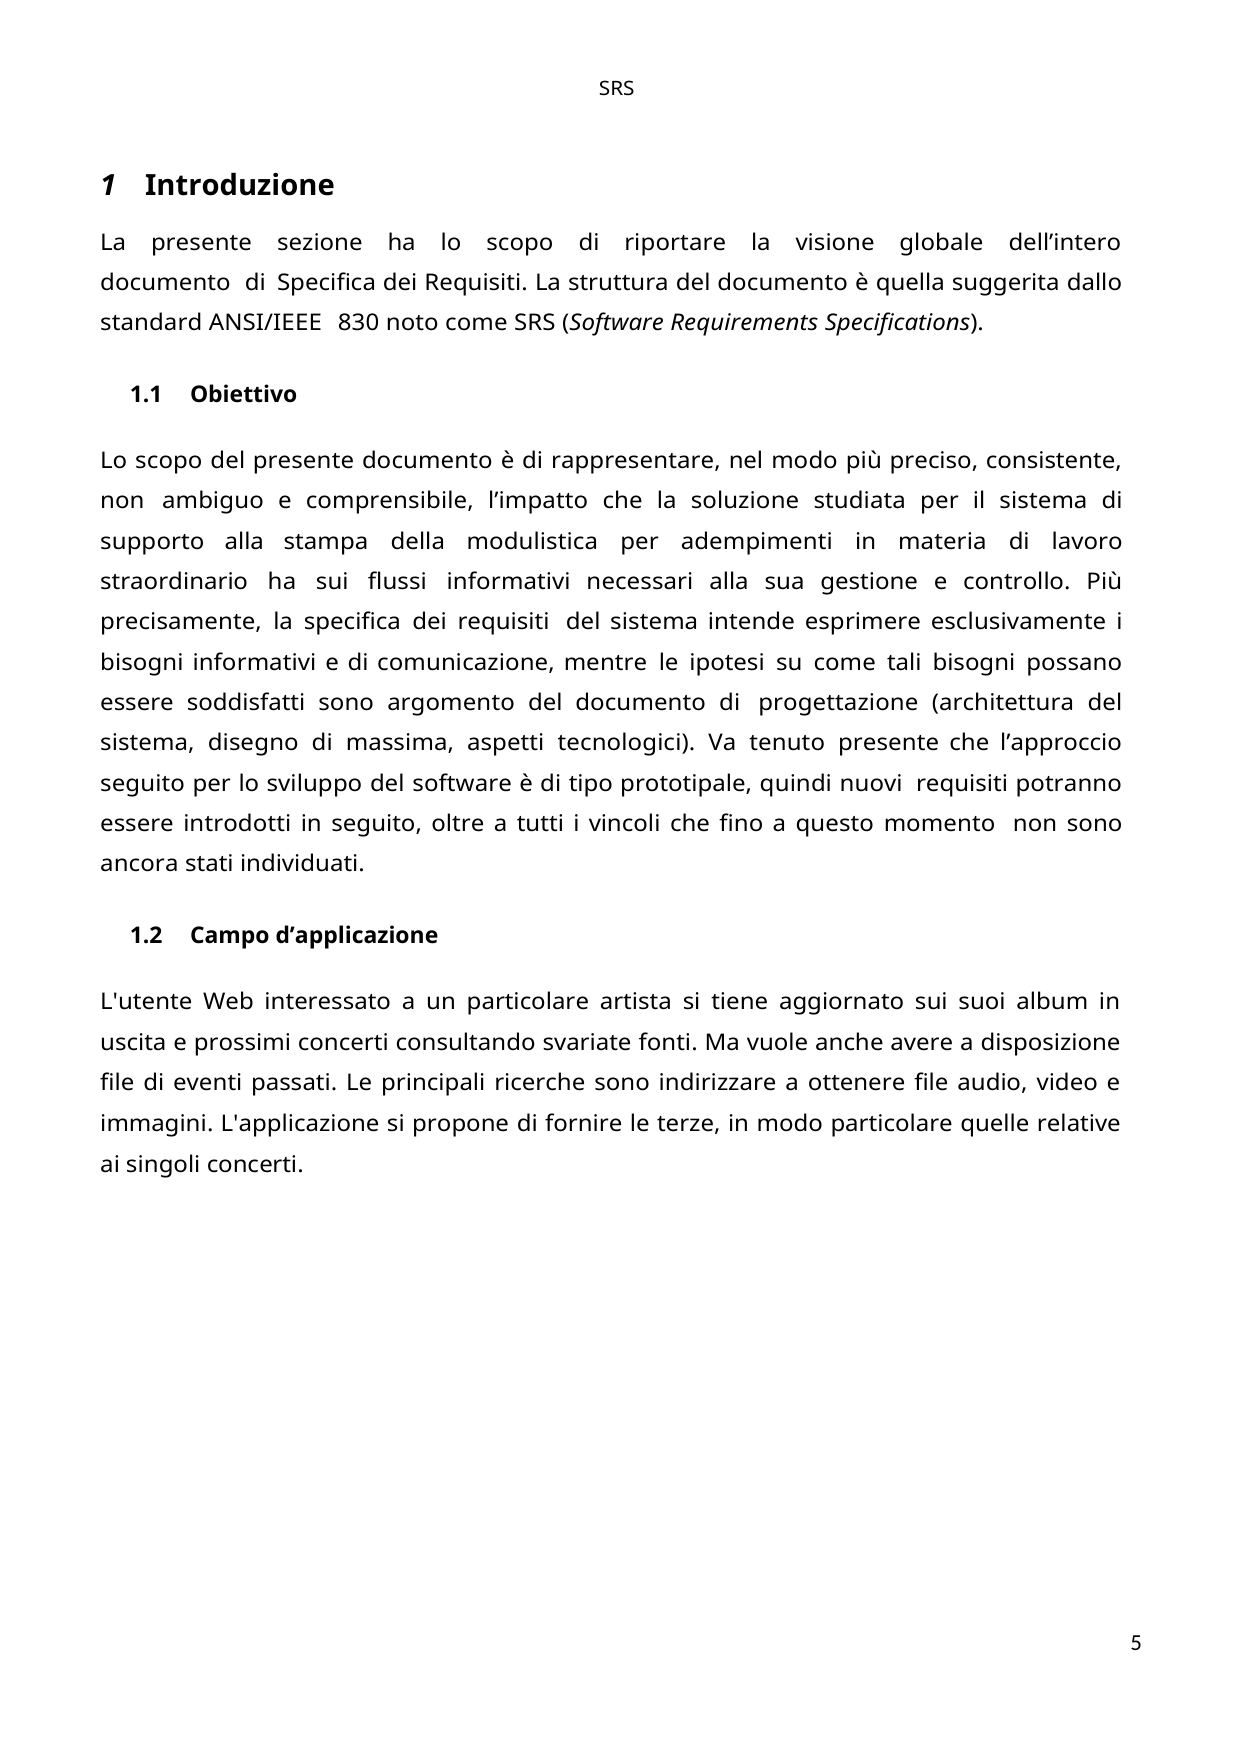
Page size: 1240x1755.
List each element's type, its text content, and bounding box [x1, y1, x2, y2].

list Campo d’applicazione [129, 919, 1142, 950]
list Introduzione [100, 164, 1142, 203]
list Obiettivo [129, 378, 1142, 409]
text La presente sezione ha lo scopo di riportare la visione globale dell’intero documento di Specifica dei Requisiti. La struttura del documento è quella suggerita dallo standard ANSI/IEEE 830 noto come SRS (Software Requirements Specifications). [100, 226, 1122, 337]
text L'utente Web interessato a un particolare artista si tiene aggiornato sui suoi album in uscita e prossimi concerti consultando svariate fonti. Ma vuole anche avere a disposizione file di eventi passati. Le principali ricerche sono indirizzare a ottenere file audio, video e immagini. L'applicazione si propone di fornire le terze, in modo particolare quelle relative ai singoli concerti. [100, 985, 1122, 1179]
text Lo scopo del presente documento è di rappresentare, nel modo più preciso, consistente, non ambiguo e comprensibile, l’impatto che la soluzione studiata per il sistema di supporto alla stampa della modulistica per adempimenti in materia di lavoro straordinario ha sui flussi informativi necessari alla sua gestione e controllo. Più precisamente, la specifica dei requisiti del sistema intende esprimere esclusivamente i bisogni informativi e di comunicazione, mentre le ipotesi su come tali bisogni possano essere soddisfatti sono argomento del documento di progettazione (architettura del sistema, disegno di massima, aspetti tecnologici). Va tenuto presente che l’approccio seguito per lo sviluppo del software è di tipo prototipale, quindi nuovi requisiti potranno essere introdotti in seguito, oltre a tutti i vincoli che fino a questo momento non sono ancora stati individuati. [100, 444, 1122, 878]
